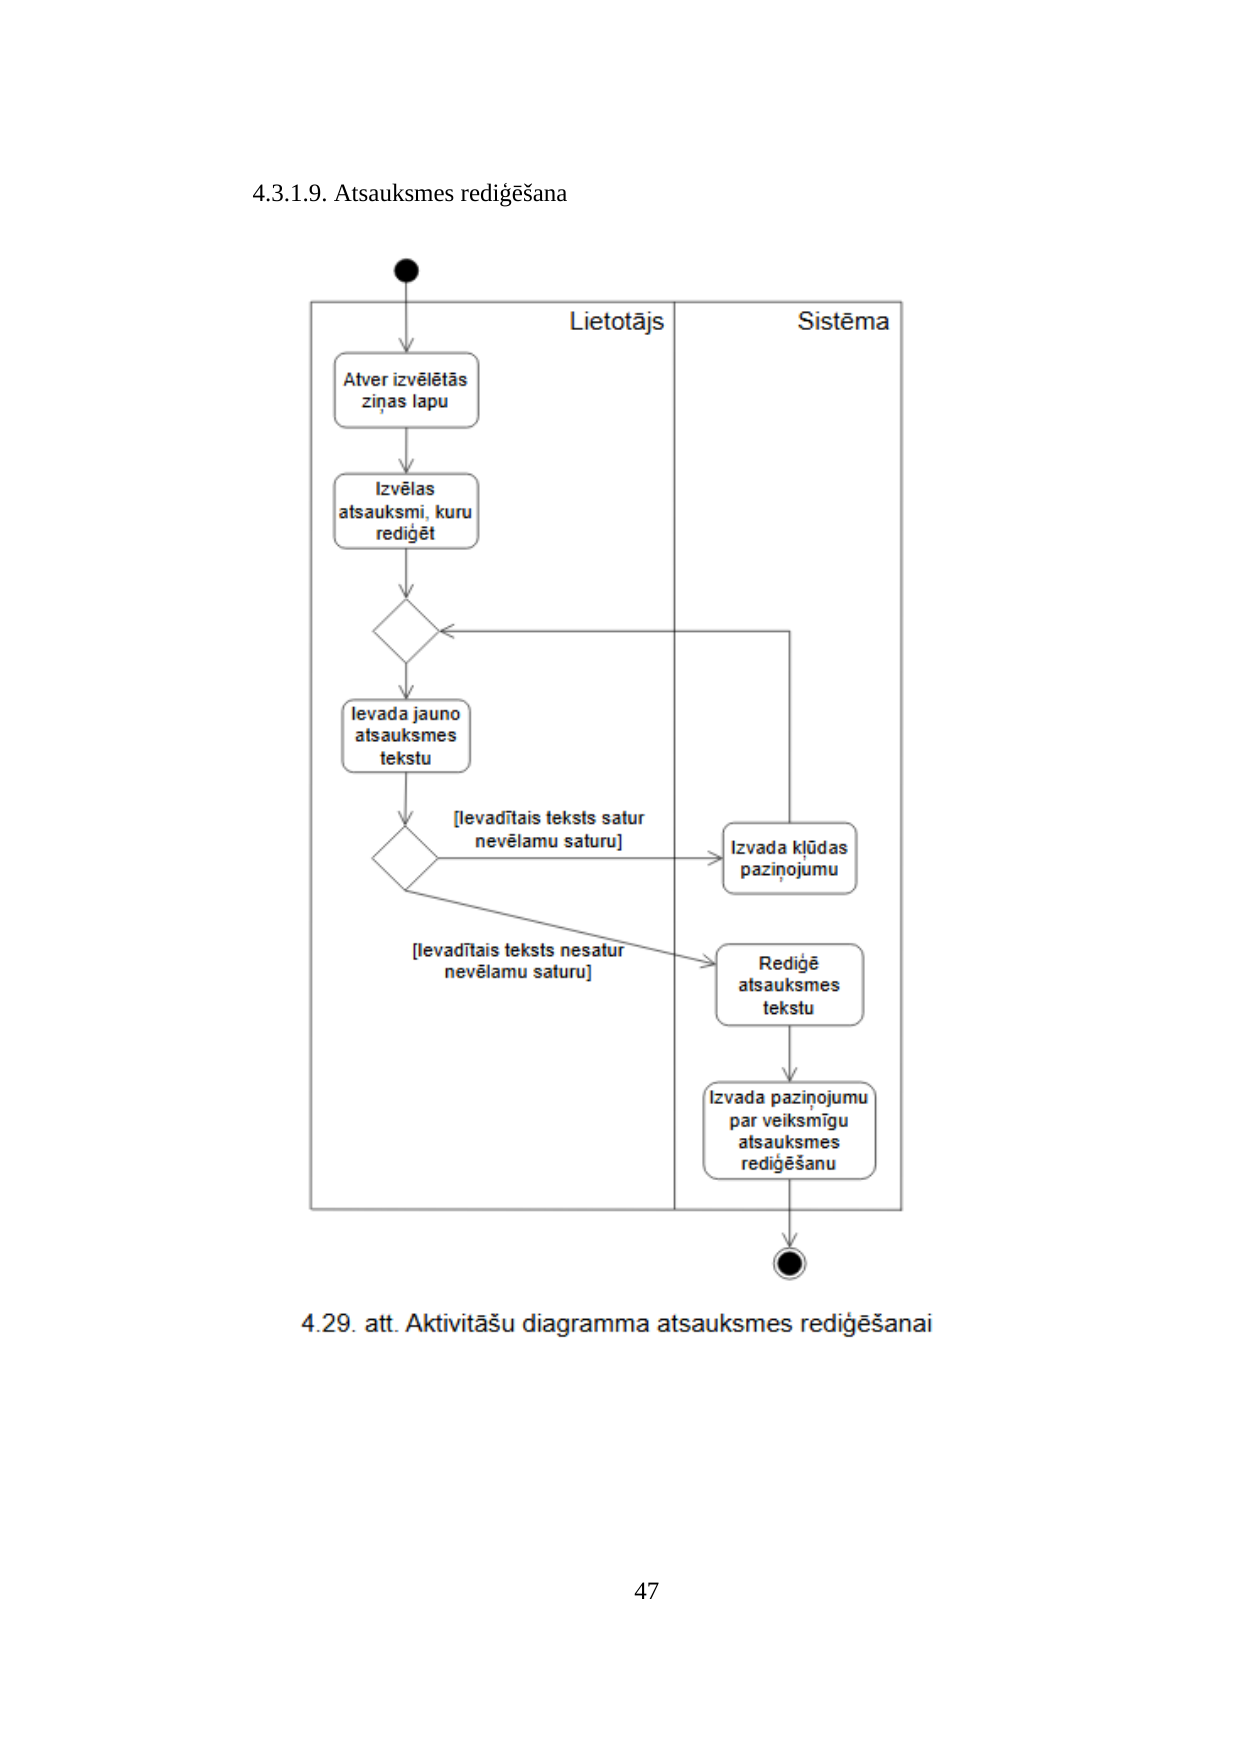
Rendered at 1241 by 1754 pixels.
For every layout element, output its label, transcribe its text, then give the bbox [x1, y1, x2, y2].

picture [294, 245, 946, 1352]
text 4.3.1.9. Atsauksmes rediģēšana [177, 178, 1152, 207]
